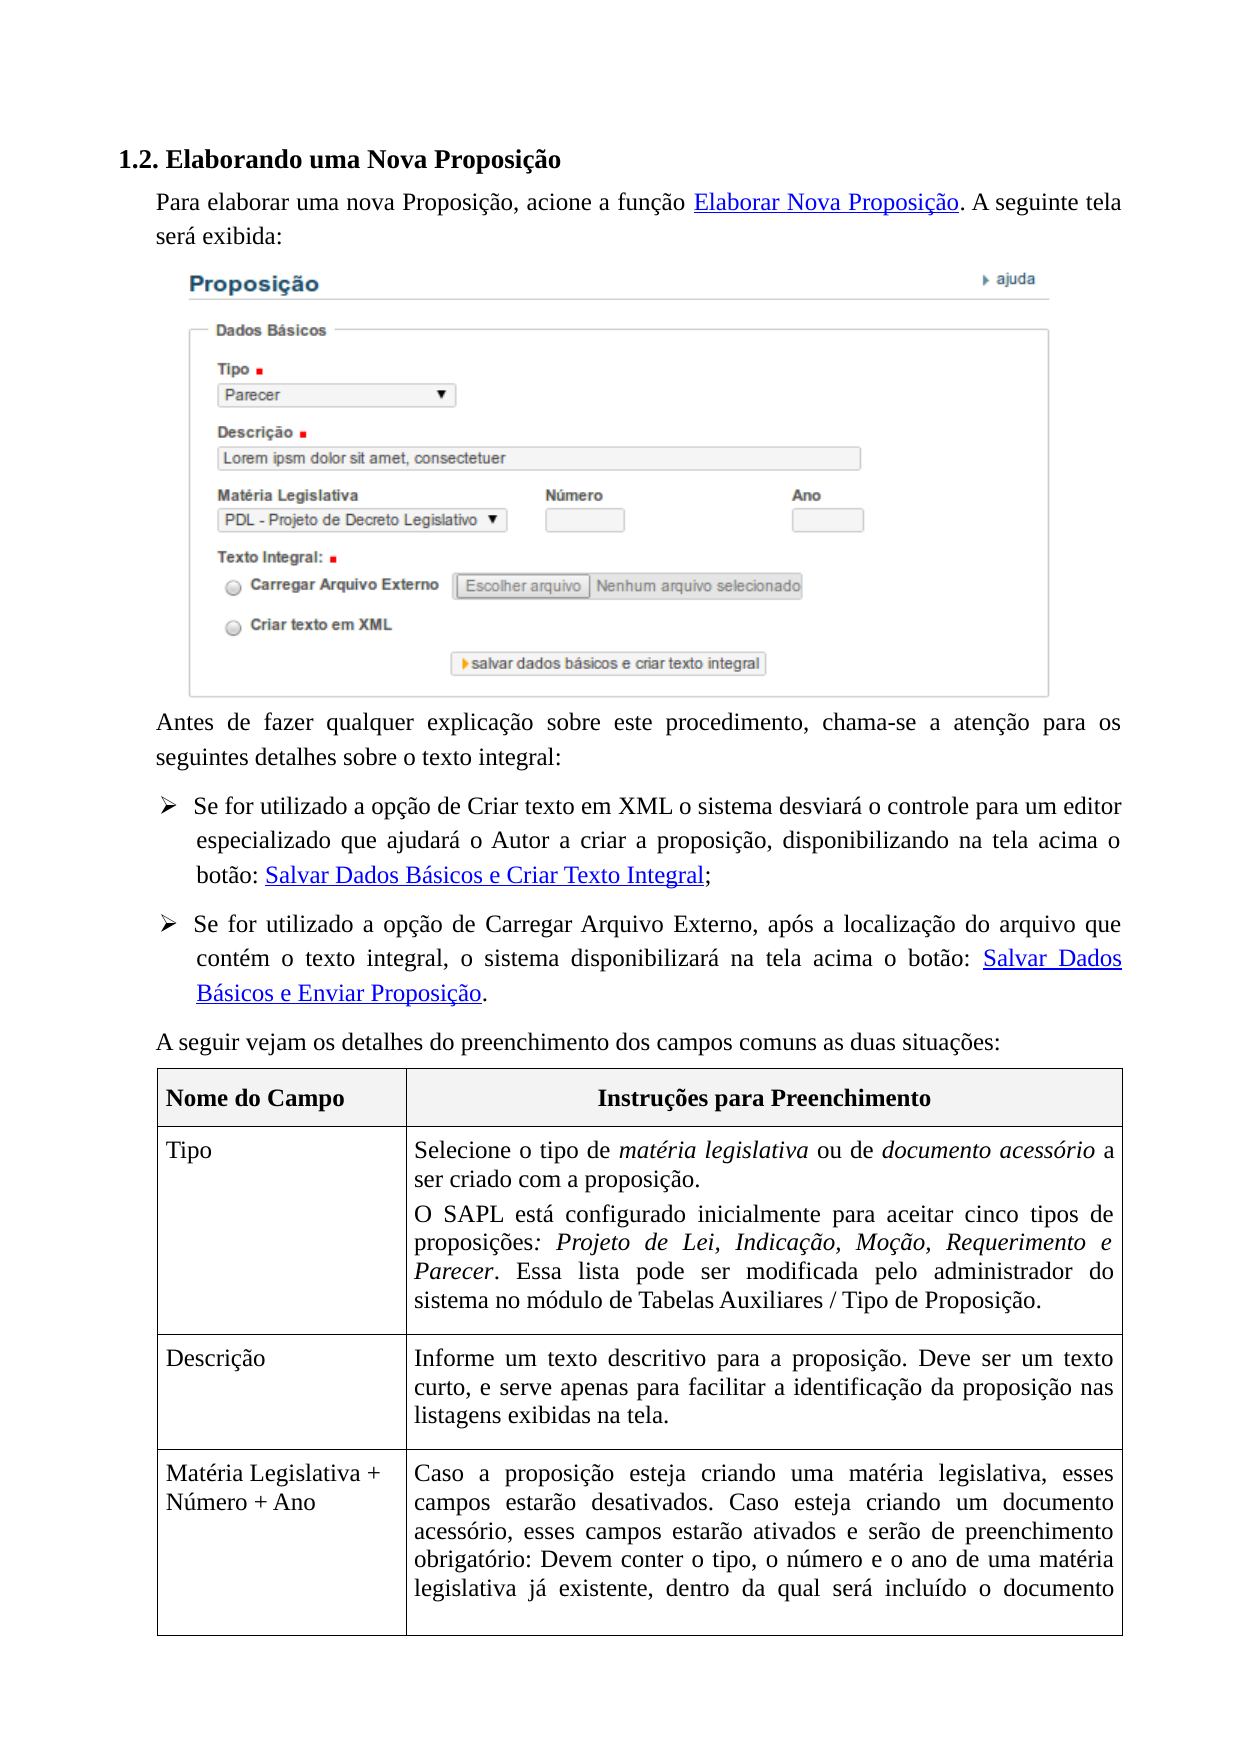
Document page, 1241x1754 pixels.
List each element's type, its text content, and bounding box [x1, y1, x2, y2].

list Se for utilizado a opção de Carregar Arquivo Externo, após a localização do arquivo que contém o texto integral, o sistema disponibilizará na tela acima o botão: Salvar Dados Básicos e Enviar Proposição. [159, 909, 1122, 1007]
table_header Nome do Campo [158, 1069, 406, 1126]
table_cell Informe um texto descritivo para a proposição. Deve ser um texto curto, e serve apenas para facilitar a identificação da proposição nas listagens exibidas na tela. [407, 1335, 1122, 1449]
text Para elaborar uma nova Proposição, acione a função Elaborar Nova Proposição. A seguinte tela será exibida: [156, 187, 1122, 250]
text A seguir vejam os detalhes do preenchimento dos campos comuns as duas situações: [155, 1027, 1122, 1056]
picture [186, 270, 1054, 702]
list Se for utilizado a opção de Criar texto em XML o sistema desviará o controle para um editor especializado que ajudará o Autor a criar a proposição, disponibilizando na tela acima o botão: Salvar Dados Básicos e Criar Texto Integral; [159, 791, 1122, 888]
table_cell Selecione o tipo de matéria legislativa ou de documento acessório a ser criado com a proposição. O SAPL está configurado inicialmente para aceitar cinco tipos de proposições: Projeto de Lei, Indicação, Moção, Requerimento e Parecer. Essa lista pode ser modificada pelo administrador do sistema no módulo de Tabelas Auxiliares / Tipo de Proposição. [407, 1127, 1122, 1334]
table_cell Matéria Legislativa + Número + Ano [158, 1450, 406, 1635]
table_cell Descrição [158, 1335, 406, 1449]
text Antes de fazer qualquer explicação sobre este procedimento, chama-se a atenção para os seguintes detalhes sobre o texto integral: [156, 270, 1122, 771]
table_cell Caso a proposição esteja criando uma matéria legislativa, esses campos estarão desativados. Caso esteja criando um documento acessório, esses campos estarão ativados e serão de preenchimento obrigatório: Devem conter o tipo, o número e o ano de uma matéria legislativa já existente, dentro da qual será incluído o documento [407, 1450, 1122, 1635]
subtitle 1.2. Elaborando uma Nova Proposição [118, 143, 1122, 174]
table_header Instruções para Preenchimento [407, 1069, 1122, 1126]
table_cell Tipo [158, 1127, 406, 1334]
